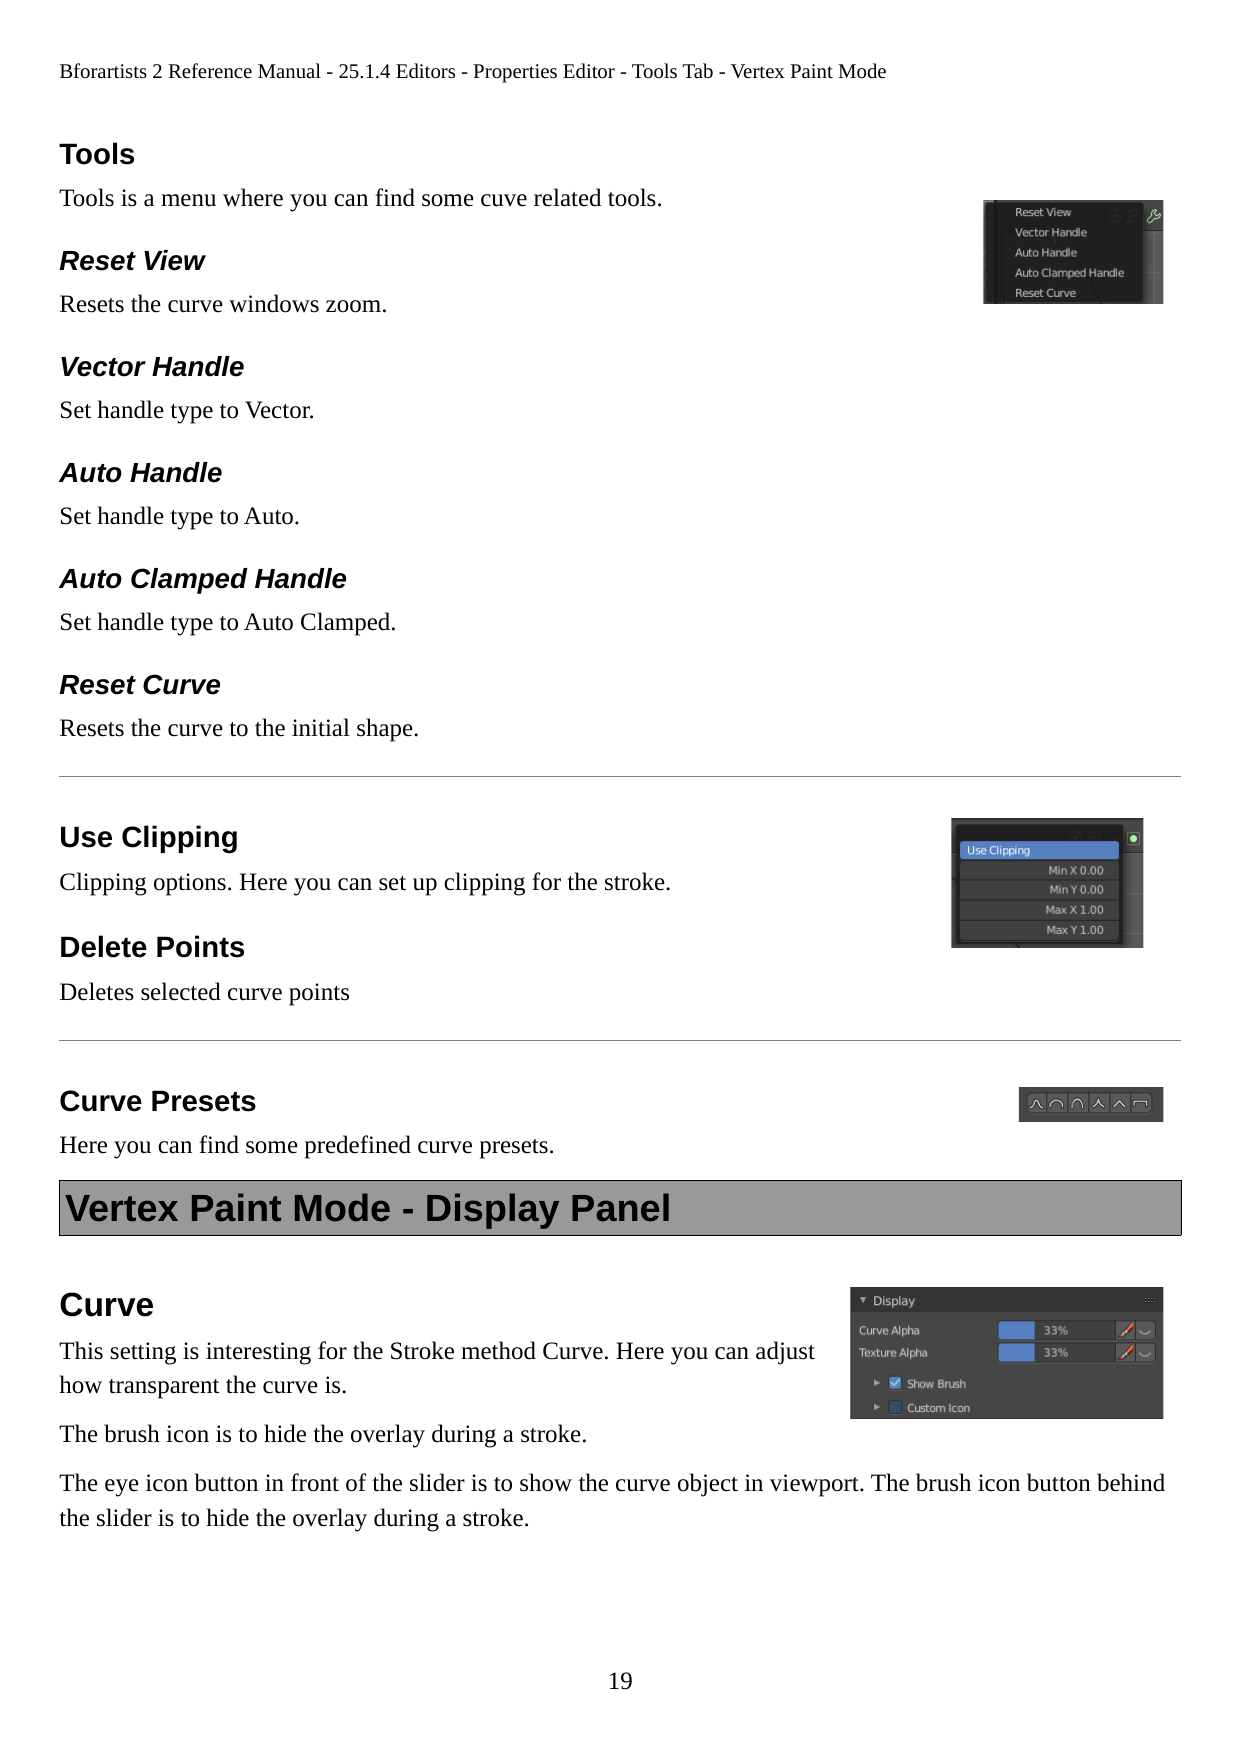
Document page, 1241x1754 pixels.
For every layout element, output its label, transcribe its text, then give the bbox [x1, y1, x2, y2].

text Resets the curve windows zoom. [59, 289, 1181, 318]
text Resets the curve to the initial shape. [59, 713, 1181, 741]
text Deletes selected curve points [59, 977, 1181, 1005]
text This setting is interesting for the Stroke method Curve. Here you can adjust how transparent the curve is. [59, 1336, 850, 1399]
subtitle Tools [59, 137, 1181, 170]
subtitle Reset Curve [59, 668, 1181, 700]
subtitle Curve [59, 1284, 1181, 1323]
subtitle Curve Presets [59, 1084, 1181, 1118]
text The brush icon is to hide the overlay during a stroke. [59, 1419, 1181, 1448]
text Set handle type to Auto. [59, 501, 1181, 529]
text Clipping options. Here you can set up clipping for the stroke. [59, 867, 951, 895]
text Here you can find some predefined curve presets. [59, 1131, 1181, 1159]
picture [1018, 1087, 1164, 1122]
subtitle Use Clipping [59, 820, 951, 854]
subtitle Auto Clamped Handle [59, 562, 1181, 594]
subtitle [1164, 244, 1181, 276]
subtitle Reset View [59, 244, 983, 276]
subtitle Auto Handle [59, 456, 1181, 488]
text The eye icon button in front of the slider is to show the curve object in viewport. The brush icon button behind the slider is to hide the overlay during a stroke. [59, 1468, 1181, 1532]
subtitle Delete Points [59, 930, 1181, 964]
picture [951, 818, 1144, 948]
text Set handle type to Vector. [59, 395, 1181, 423]
subtitle [1144, 820, 1181, 854]
subtitle Vector Handle [59, 350, 1181, 382]
picture [850, 1287, 1164, 1419]
table_header Vertex Paint Mode - Display Panel [60, 1181, 1181, 1235]
text Set handle type to Auto Clamped. [59, 607, 1181, 635]
text Tools is a menu where you can find some cuve related tools. [59, 183, 1181, 212]
picture [983, 200, 1164, 304]
